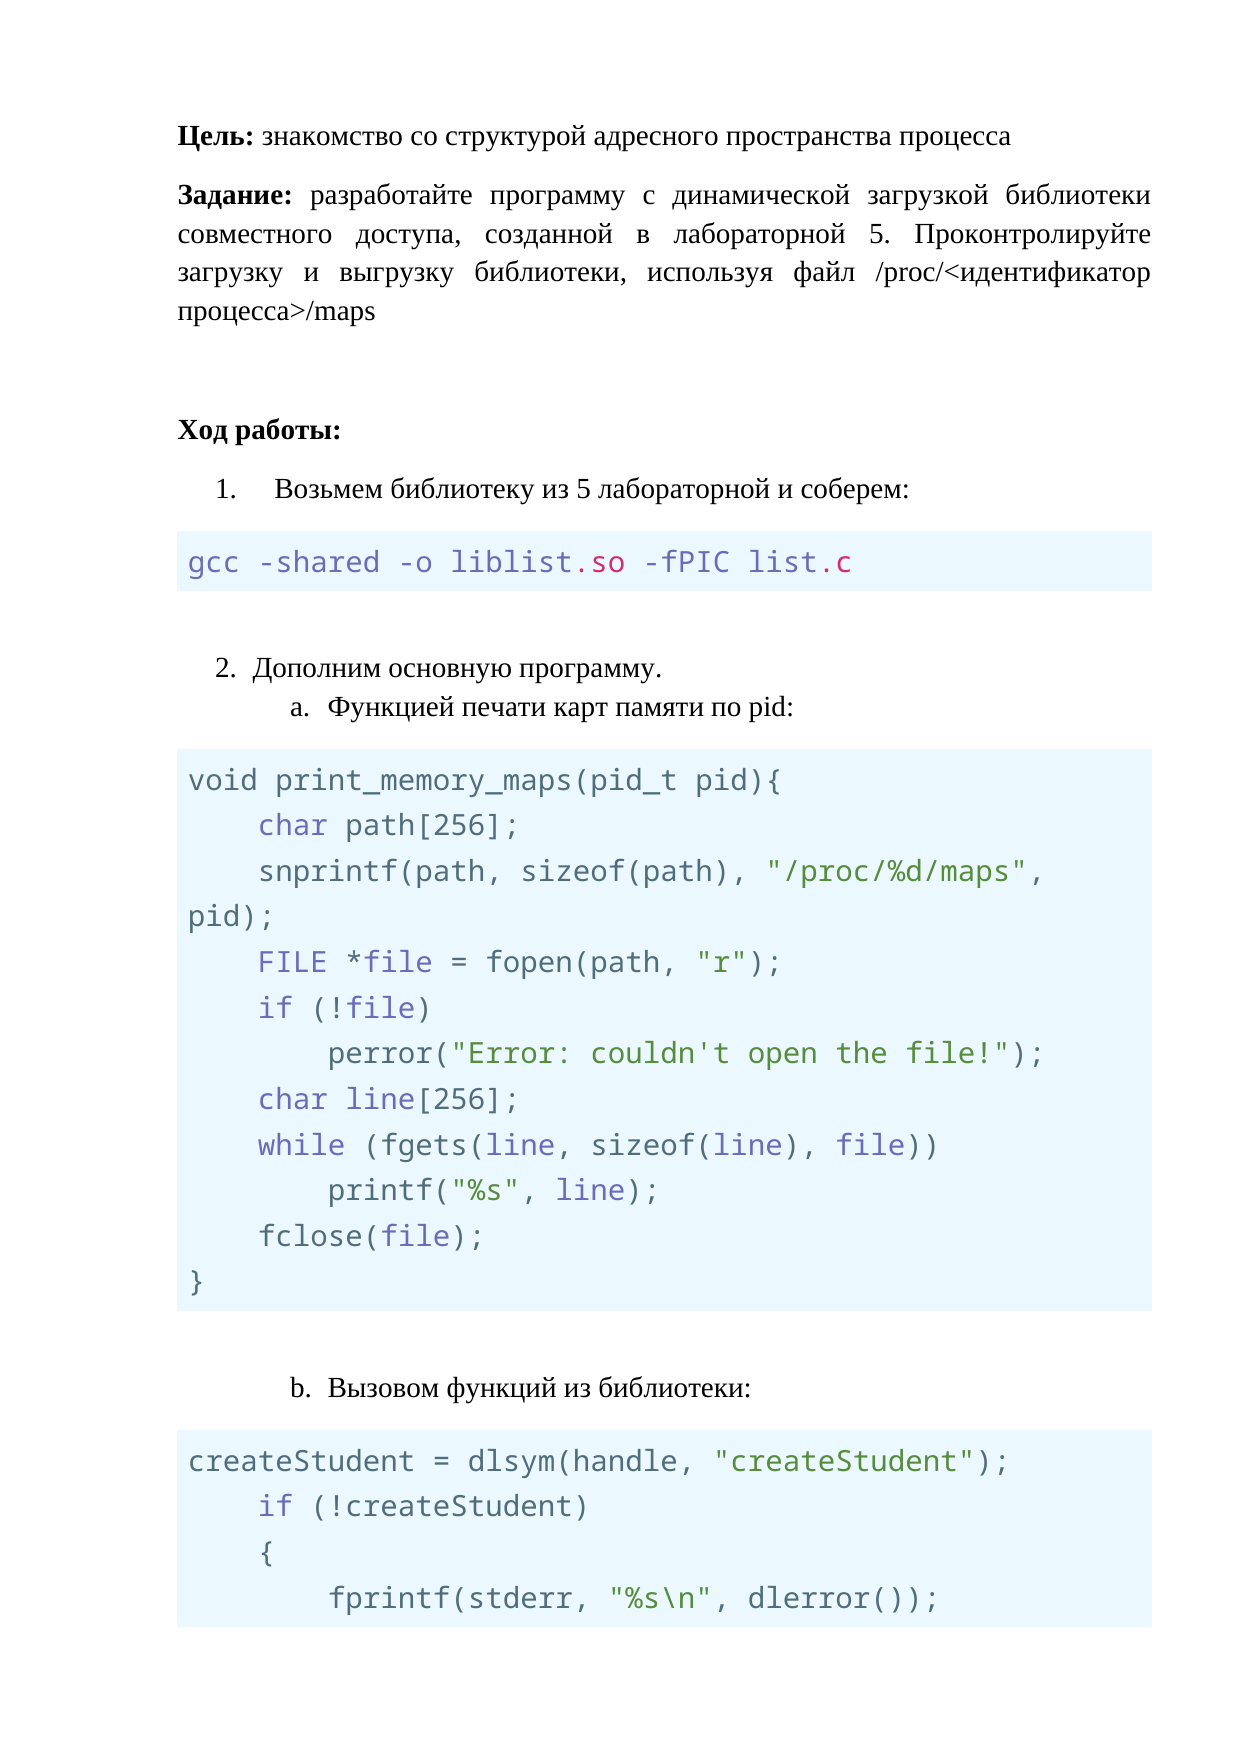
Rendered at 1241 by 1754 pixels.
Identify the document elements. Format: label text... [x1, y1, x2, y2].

list Возьмем библиотеку из 5 лабораторной и соберем: [215, 471, 1152, 505]
text Задание: разработайте программу с динамической загрузкой библиотеки совместного доступа, созданной в лабораторной 5. Проконтролируйте загрузку и выгрузку библиотеки, используя файл /proc/<идентификатор процесса>/maps [177, 177, 1152, 327]
list Дополним основную программу. [215, 651, 1152, 684]
table_header void print_memory_maps(pid_t pid){ char path[256]; snprintf(path, sizeof(path), "/proc/%d/maps", pid); FILE *file = fopen(path, "r"); if (!file) perror("Error: couldn't open the file!"); char line[256]; while (fgets(line, sizeof(line), file)) printf("%s", line); fclose(file); } [177, 749, 1152, 1311]
table_header gcc -shared -o liblist.so -fPIC list.c [177, 531, 1152, 591]
list Функцией печати карт памяти по pid: [290, 689, 1152, 723]
table_header createStudent = dlsym(handle, "createStudent"); if (!createStudent) { fprintf(stderr, "%s\n", dlerror()); [177, 1430, 1152, 1627]
text Цель: знакомство со структурой адресного пространства процесса [177, 118, 1152, 152]
list Вызовом функций из библиотеки: [290, 1370, 1152, 1404]
text Ход работы: [177, 412, 1152, 445]
